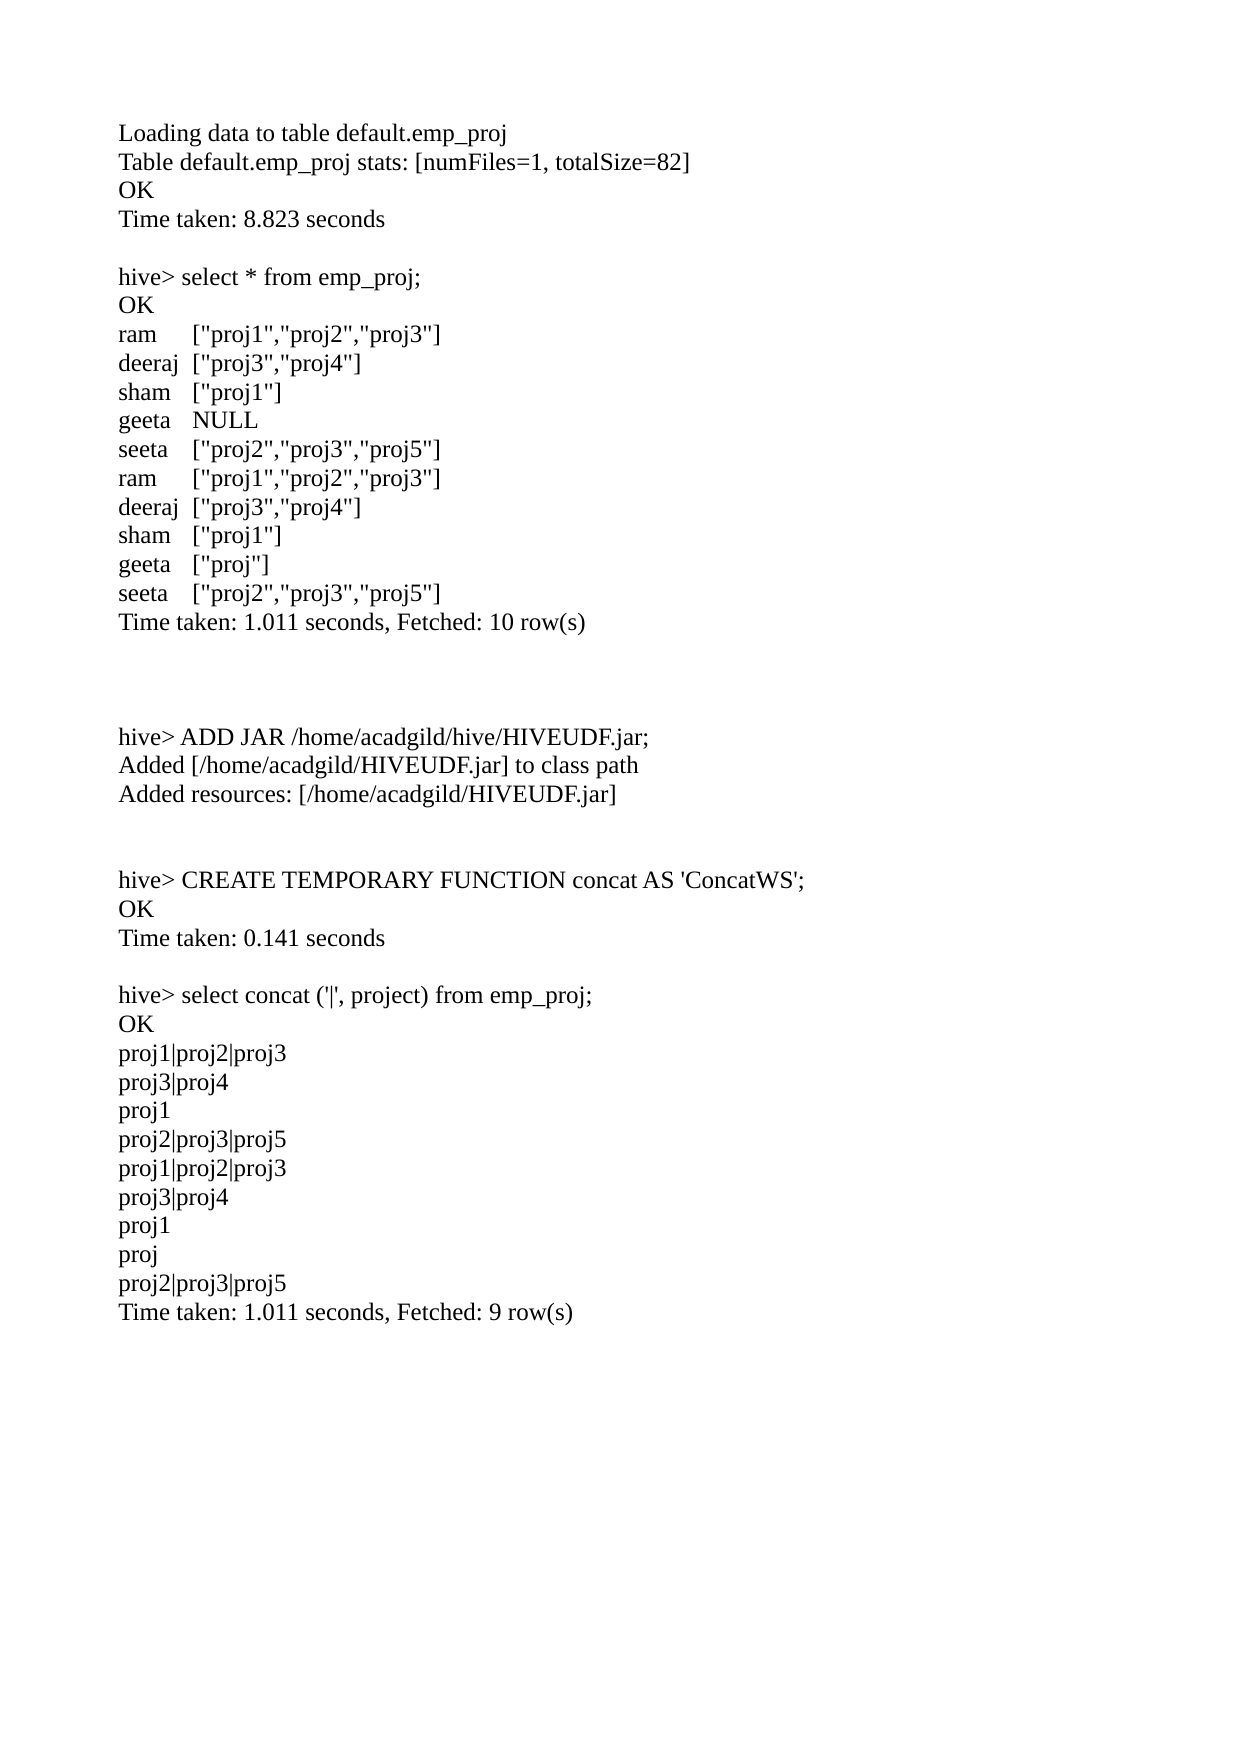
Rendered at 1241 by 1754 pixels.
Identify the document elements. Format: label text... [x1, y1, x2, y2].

text geeta NULL [118, 406, 1122, 434]
text OK [118, 894, 1122, 923]
text proj3|proj4 [118, 1182, 1122, 1211]
text deeraj ["proj3","proj4"] [118, 348, 1122, 377]
text proj1|proj2|proj3 [118, 1038, 1122, 1067]
text hive> select concat ('|', project) from emp_proj; [118, 981, 1122, 1009]
text Added [/home/acadgild/HIVEUDF.jar] to class path [118, 751, 1122, 779]
text Time taken: 8.823 seconds [118, 204, 1122, 233]
text Loading data to table default.emp_proj [118, 118, 1122, 147]
text ram ["proj1","proj2","proj3"] [118, 463, 1122, 492]
text sham ["proj1"] [118, 377, 1122, 406]
text hive> CREATE TEMPORARY FUNCTION concat AS 'ConcatWS'; [118, 866, 1122, 894]
text proj3|proj4 [118, 1067, 1122, 1096]
text hive> select * from emp_proj; [118, 262, 1122, 291]
text proj [118, 1239, 1122, 1268]
text seeta ["proj2","proj3","proj5"] [118, 434, 1122, 463]
text sham ["proj1"] [118, 521, 1122, 549]
text Time taken: 1.011 seconds, Fetched: 10 row(s) [118, 607, 1122, 636]
text Table default.emp_proj stats: [numFiles=1, totalSize=82] [118, 147, 1122, 176]
text geeta ["proj"] [118, 549, 1122, 578]
text OK [118, 291, 1122, 319]
text OK [118, 176, 1122, 204]
text proj2|proj3|proj5 [118, 1124, 1122, 1153]
text proj1 [118, 1096, 1122, 1124]
text ram ["proj1","proj2","proj3"] [118, 319, 1122, 348]
text seeta ["proj2","proj3","proj5"] [118, 578, 1122, 607]
text proj1|proj2|proj3 [118, 1153, 1122, 1182]
text OK [118, 1009, 1122, 1038]
text Time taken: 1.011 seconds, Fetched: 9 row(s) [118, 1297, 1122, 1326]
text proj1 [118, 1211, 1122, 1239]
text deeraj ["proj3","proj4"] [118, 492, 1122, 521]
text Added resources: [/home/acadgild/HIVEUDF.jar] [118, 779, 1122, 808]
text hive> ADD JAR /home/acadgild/hive/HIVEUDF.jar; [118, 722, 1122, 751]
text proj2|proj3|proj5 [118, 1268, 1122, 1297]
text Time taken: 0.141 seconds [118, 923, 1122, 952]
